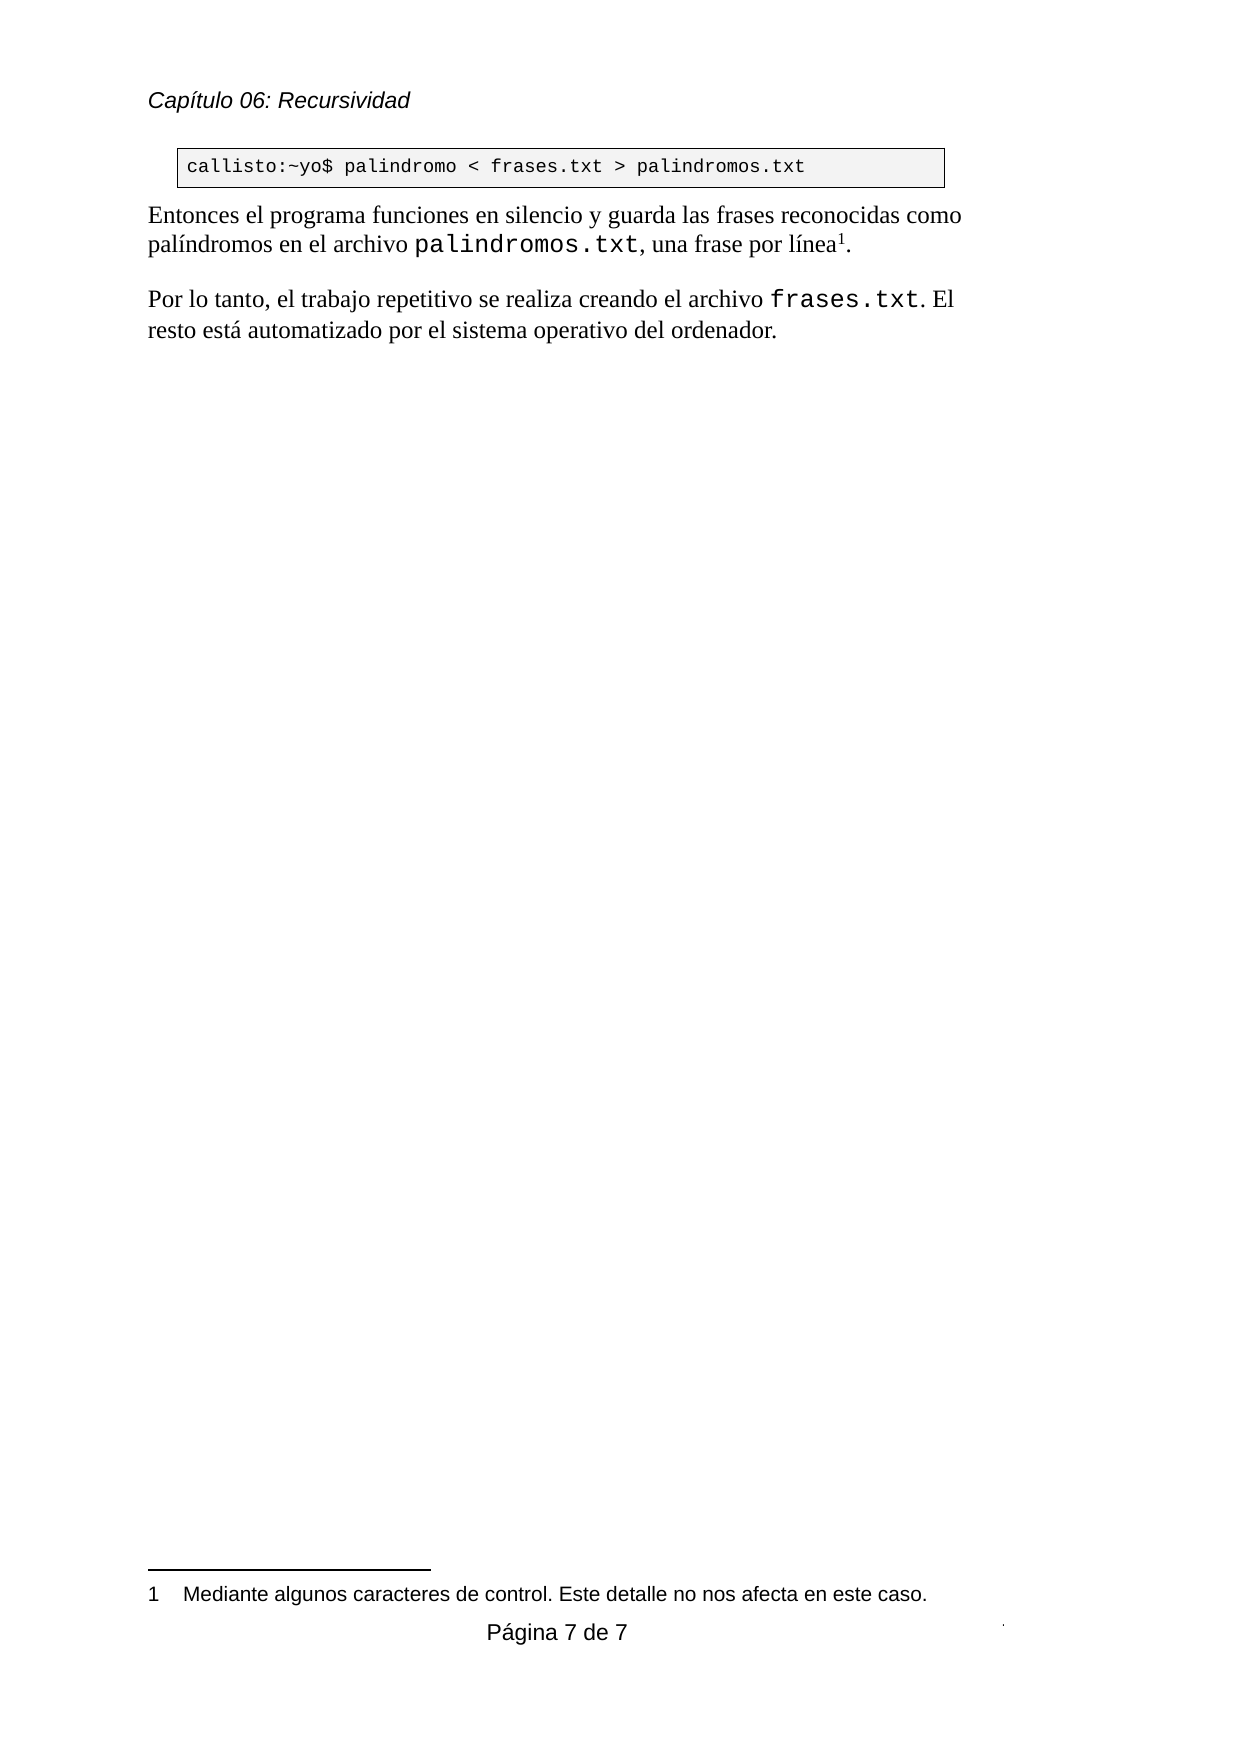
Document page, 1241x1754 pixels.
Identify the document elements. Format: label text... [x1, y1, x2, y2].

text callisto:~yo$ palindromo < frases.txt > palindromos.txt [178, 149, 944, 187]
text Entonces el programa funciones en silencio y guarda las frases reconocidas como palíndromos en el archivo palindromos.txt, una frase por línea. [148, 200, 1004, 260]
text Mediante algunos caracteres de control. Este detalle no nos afecta en este caso. [148, 1582, 1004, 1606]
text Por lo tanto, el trabajo repetitivo se realiza creando el archivo frases.txt. El resto está automatizado por el sistema operativo del ordenador. [148, 284, 1004, 344]
